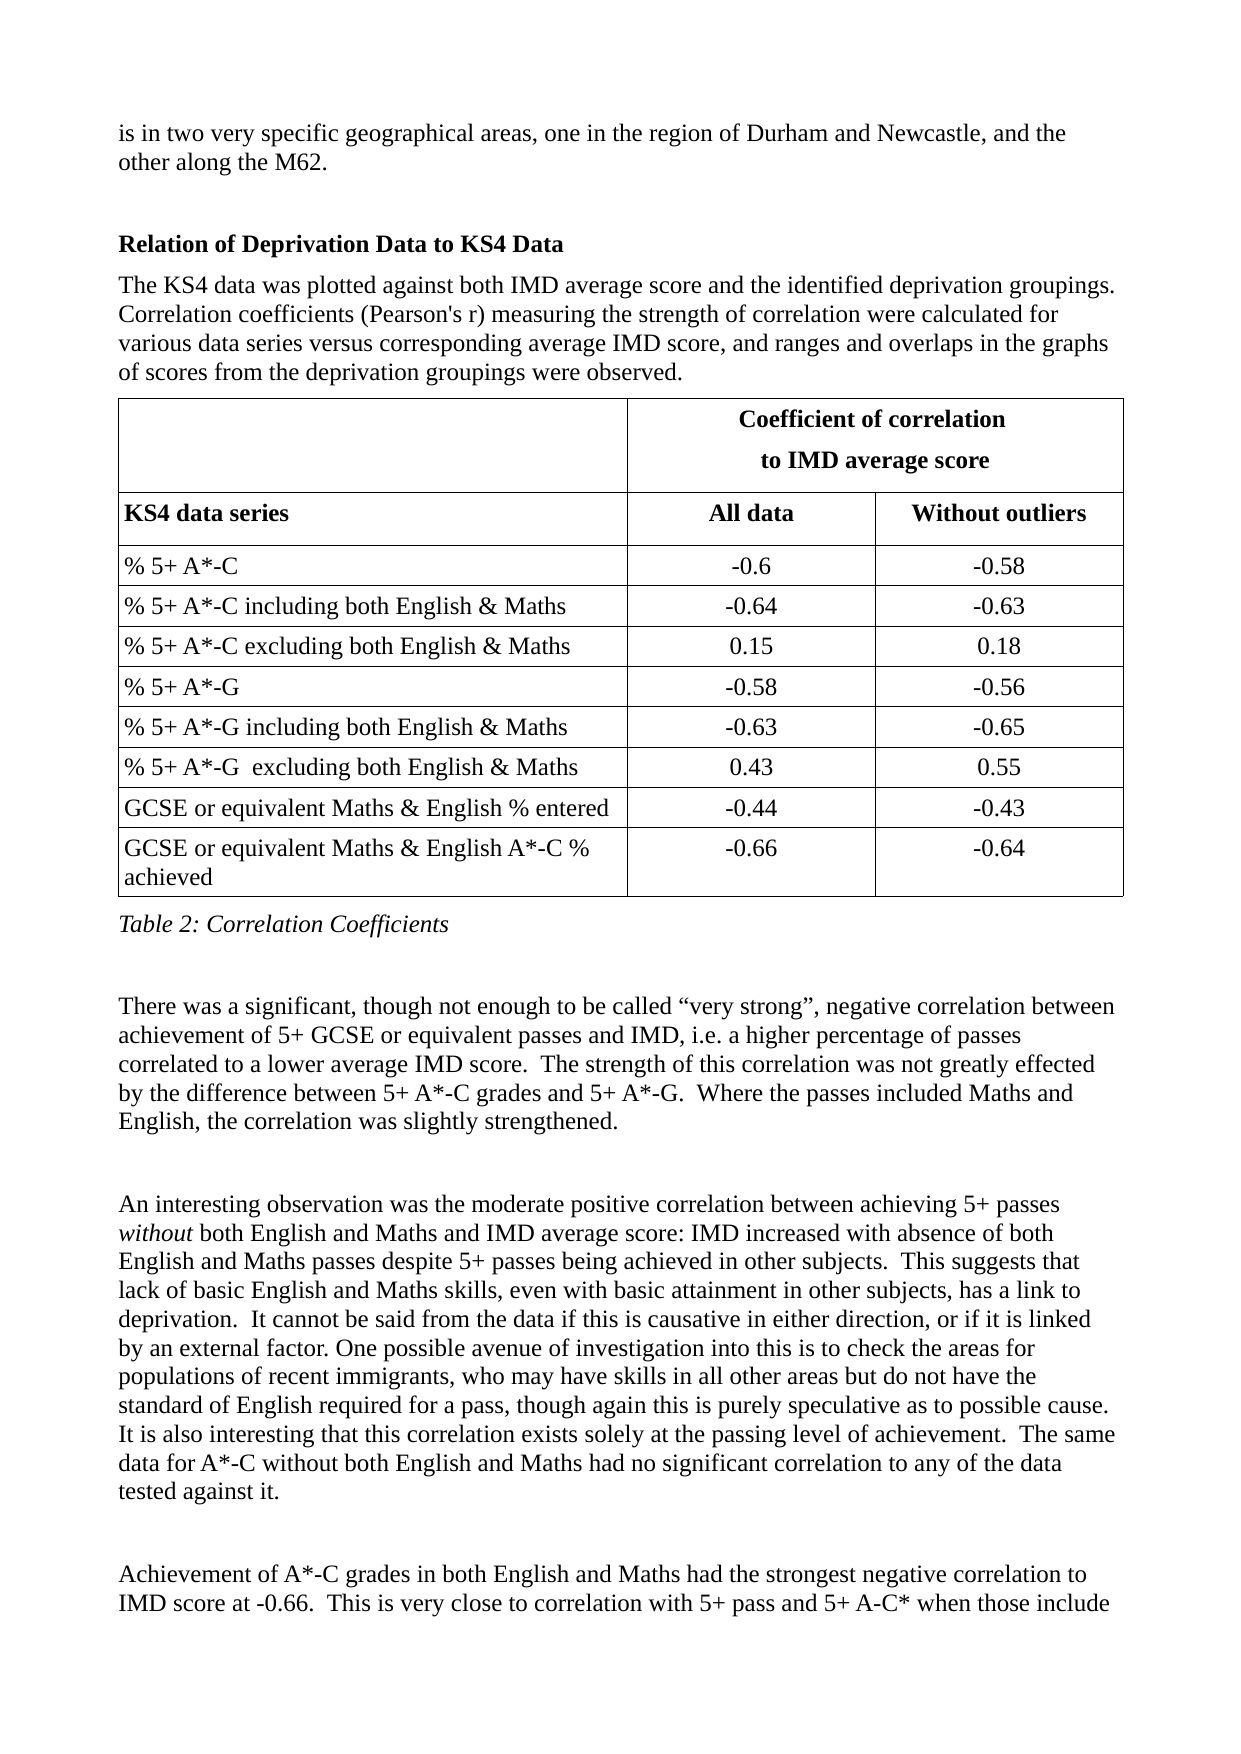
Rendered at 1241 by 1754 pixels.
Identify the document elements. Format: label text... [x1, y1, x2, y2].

text There was a significant, though not enough to be called “very strong”, negative correlation between achievement of 5+ GCSE or equivalent passes and IMD, i.e. a higher percentage of passes correlated to a lower average IMD score. The strength of this correlation was not greatly effected by the difference between 5+ A*-C grades and 5+ A*-G. Where the passes included Maths and English, the correlation was slightly strengthened. [118, 991, 1122, 1135]
table_cell 0.18 [876, 627, 1123, 666]
text is in two very specific geographical areas, one in the region of Durham and Newcastle, and the other along the M62. [118, 118, 1122, 176]
table_cell % 5+ A*-C [119, 546, 627, 585]
text Table 2: Correlation Coefficients [118, 909, 1122, 938]
table_cell % 5+ A*-C including both English & Maths [119, 586, 627, 626]
table_cell 0.15 [628, 627, 875, 666]
text The KS4 data was plotted against both IMD average score and the identified deprivation groupings. Correlation coefficients (Pearson's r) measuring the strength of correlation were calculated for various data series versus corresponding average IMD score, and ranges and overlaps in the graphs of scores from the deprivation groupings were observed. [118, 271, 1122, 386]
table_header Coefficient of correlation to IMD average score [628, 399, 1123, 492]
text Achievement of A*-C grades in both English and Maths had the strongest negative correlation to IMD score at -0.66. This is very close to correlation with 5+ pass and 5+ A-C* when those include [118, 1559, 1122, 1616]
table_cell Without outliers [876, 493, 1123, 545]
table_cell -0.63 [628, 707, 875, 747]
table_cell -0.6 [628, 546, 875, 585]
table_cell -0.43 [876, 788, 1123, 827]
table_cell -0.58 [628, 667, 875, 706]
table_cell % 5+ A*-C excluding both English & Maths [119, 627, 627, 666]
table_cell -0.58 [876, 546, 1123, 585]
table_cell GCSE or equivalent Maths & English % entered [119, 788, 627, 827]
table_cell -0.66 [628, 828, 875, 896]
text Relation of Deprivation Data to KS4 Data [118, 229, 1122, 258]
table_cell -0.65 [876, 707, 1123, 747]
text An interesting observation was the moderate positive correlation between achieving 5+ passes without both English and Maths and IMD average score: IMD increased with absence of both English and Maths passes despite 5+ passes being achieved in other subjects. This suggests that lack of basic English and Maths skills, even with basic attainment in other subjects, has a link to deprivation. It cannot be said from the data if this is causative in either direction, or if it is linked by an external factor. One possible avenue of investigation into this is to check the areas for populations of recent immigrants, who may have skills in all other areas but do not have the standard of English required for a pass, though again this is purely speculative as to possible cause. It is also interesting that this correlation exists solely at the passing level of achievement. The same data for A*-C without both English and Maths had no significant correlation to any of the data tested against it. [118, 1189, 1122, 1505]
table_cell All data [628, 493, 875, 545]
table_cell KS4 data series [119, 493, 627, 545]
table_cell -0.44 [628, 788, 875, 827]
table_cell -0.64 [876, 828, 1123, 896]
table_cell -0.63 [876, 586, 1123, 626]
table_cell % 5+ A*-G excluding both English & Maths [119, 748, 627, 787]
table_cell % 5+ A*-G including both English & Maths [119, 707, 627, 747]
table_cell % 5+ A*-G [119, 667, 627, 706]
table_header [119, 399, 627, 492]
table_cell 0.55 [876, 748, 1123, 787]
table_cell 0.43 [628, 748, 875, 787]
table_cell -0.56 [876, 667, 1123, 706]
table_cell -0.64 [628, 586, 875, 626]
table_cell GCSE or equivalent Maths & English A*-C % achieved [119, 828, 627, 896]
